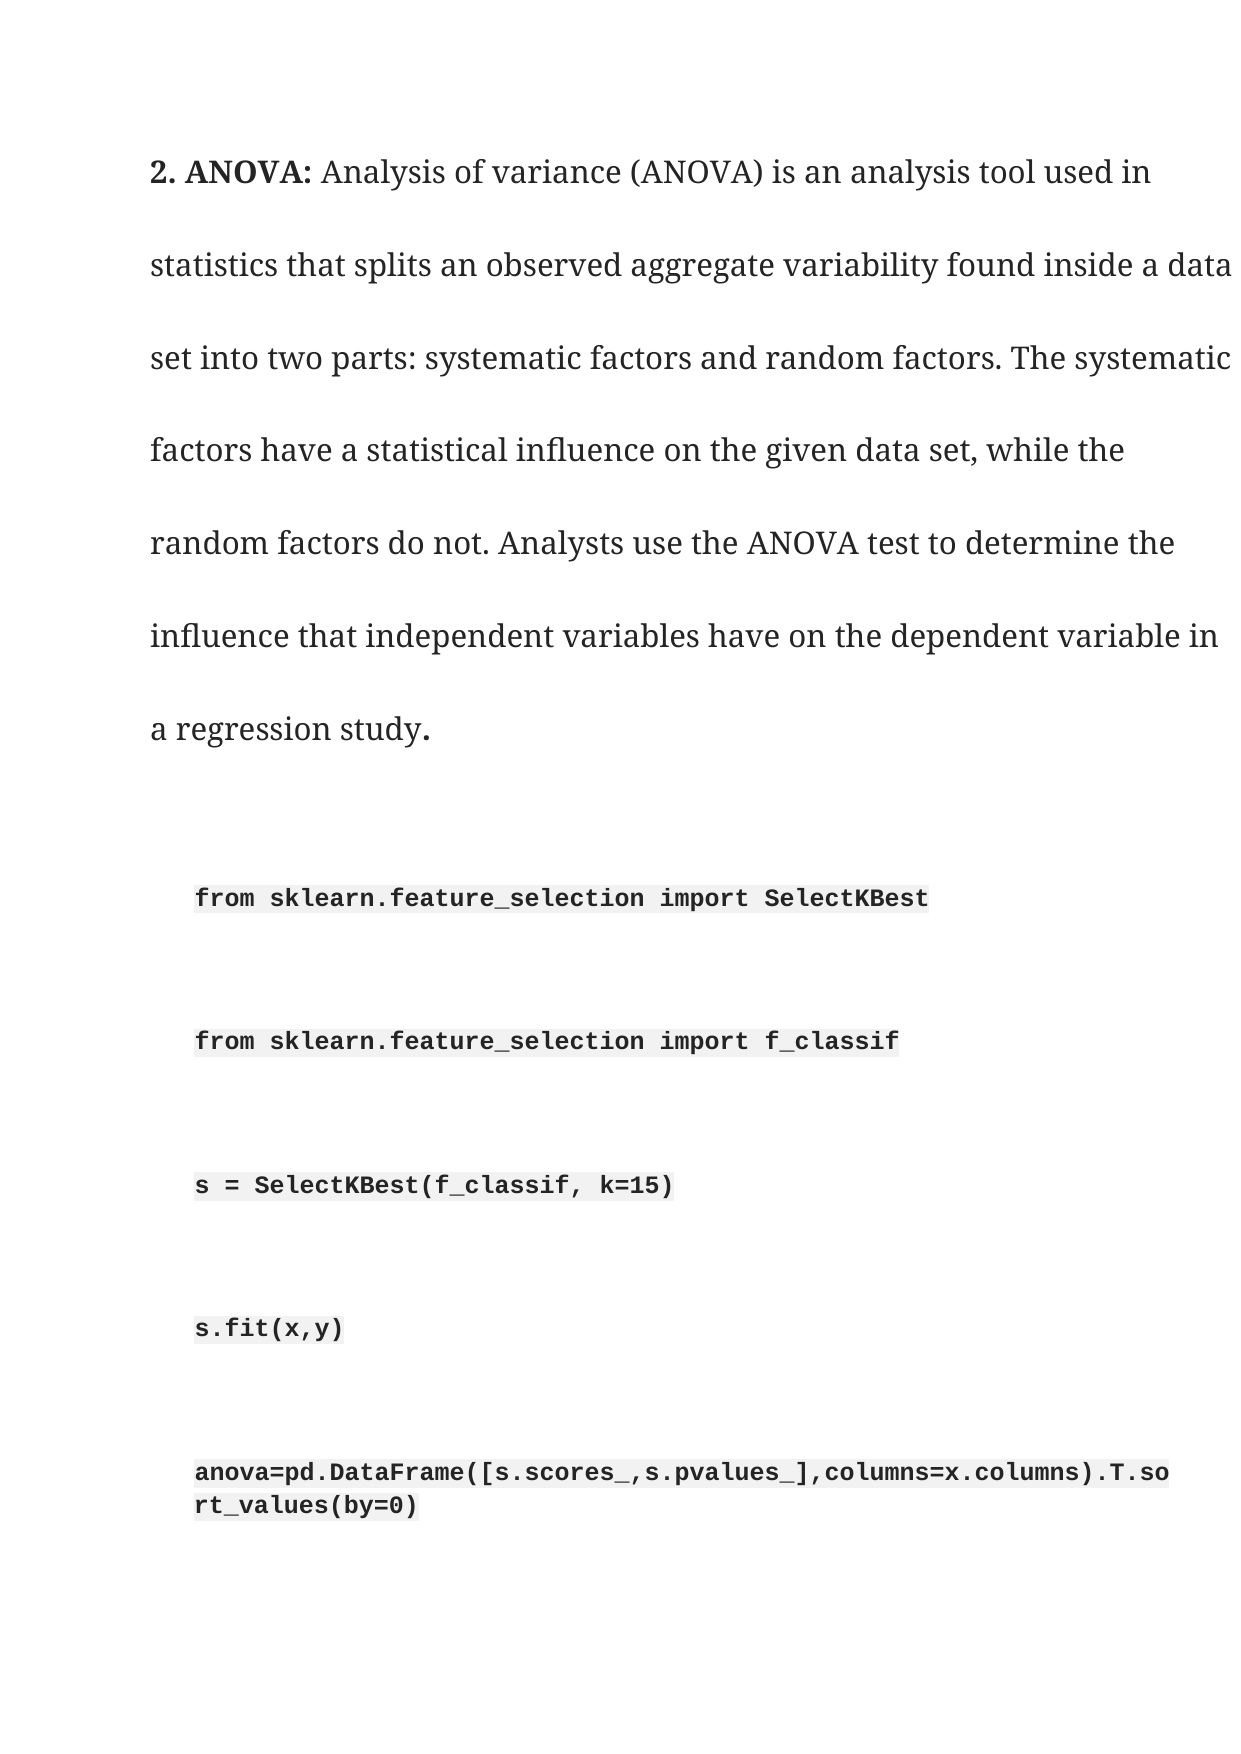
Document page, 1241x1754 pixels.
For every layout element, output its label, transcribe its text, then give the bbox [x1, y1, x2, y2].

text 2. ANOVA: Analysis of variance (ANOVA) is an analysis tool used in statistics that splits an observed aggregate variability found inside a data set into two parts: systematic factors and random factors. The systematic factors have a statistical influence on the given data set, while the random factors do not. Analysts use the ANOVA test to determine the influence that independent variables have on the dependent variable in a regression study. [150, 150, 1240, 749]
text from sklearn.feature_selection import f_classif [194, 1029, 1183, 1057]
text s = SelectKBest(f_classif, k=15) [194, 1172, 1183, 1201]
text s.fit(x,y) [194, 1316, 1183, 1344]
text from sklearn.feature_selection import SelectKBest [194, 885, 1183, 913]
text anova=pd.DataFrame([s.scores_,s.pvalues_],columns=x.columns).T.sort_values(by=0) [194, 1459, 1183, 1521]
